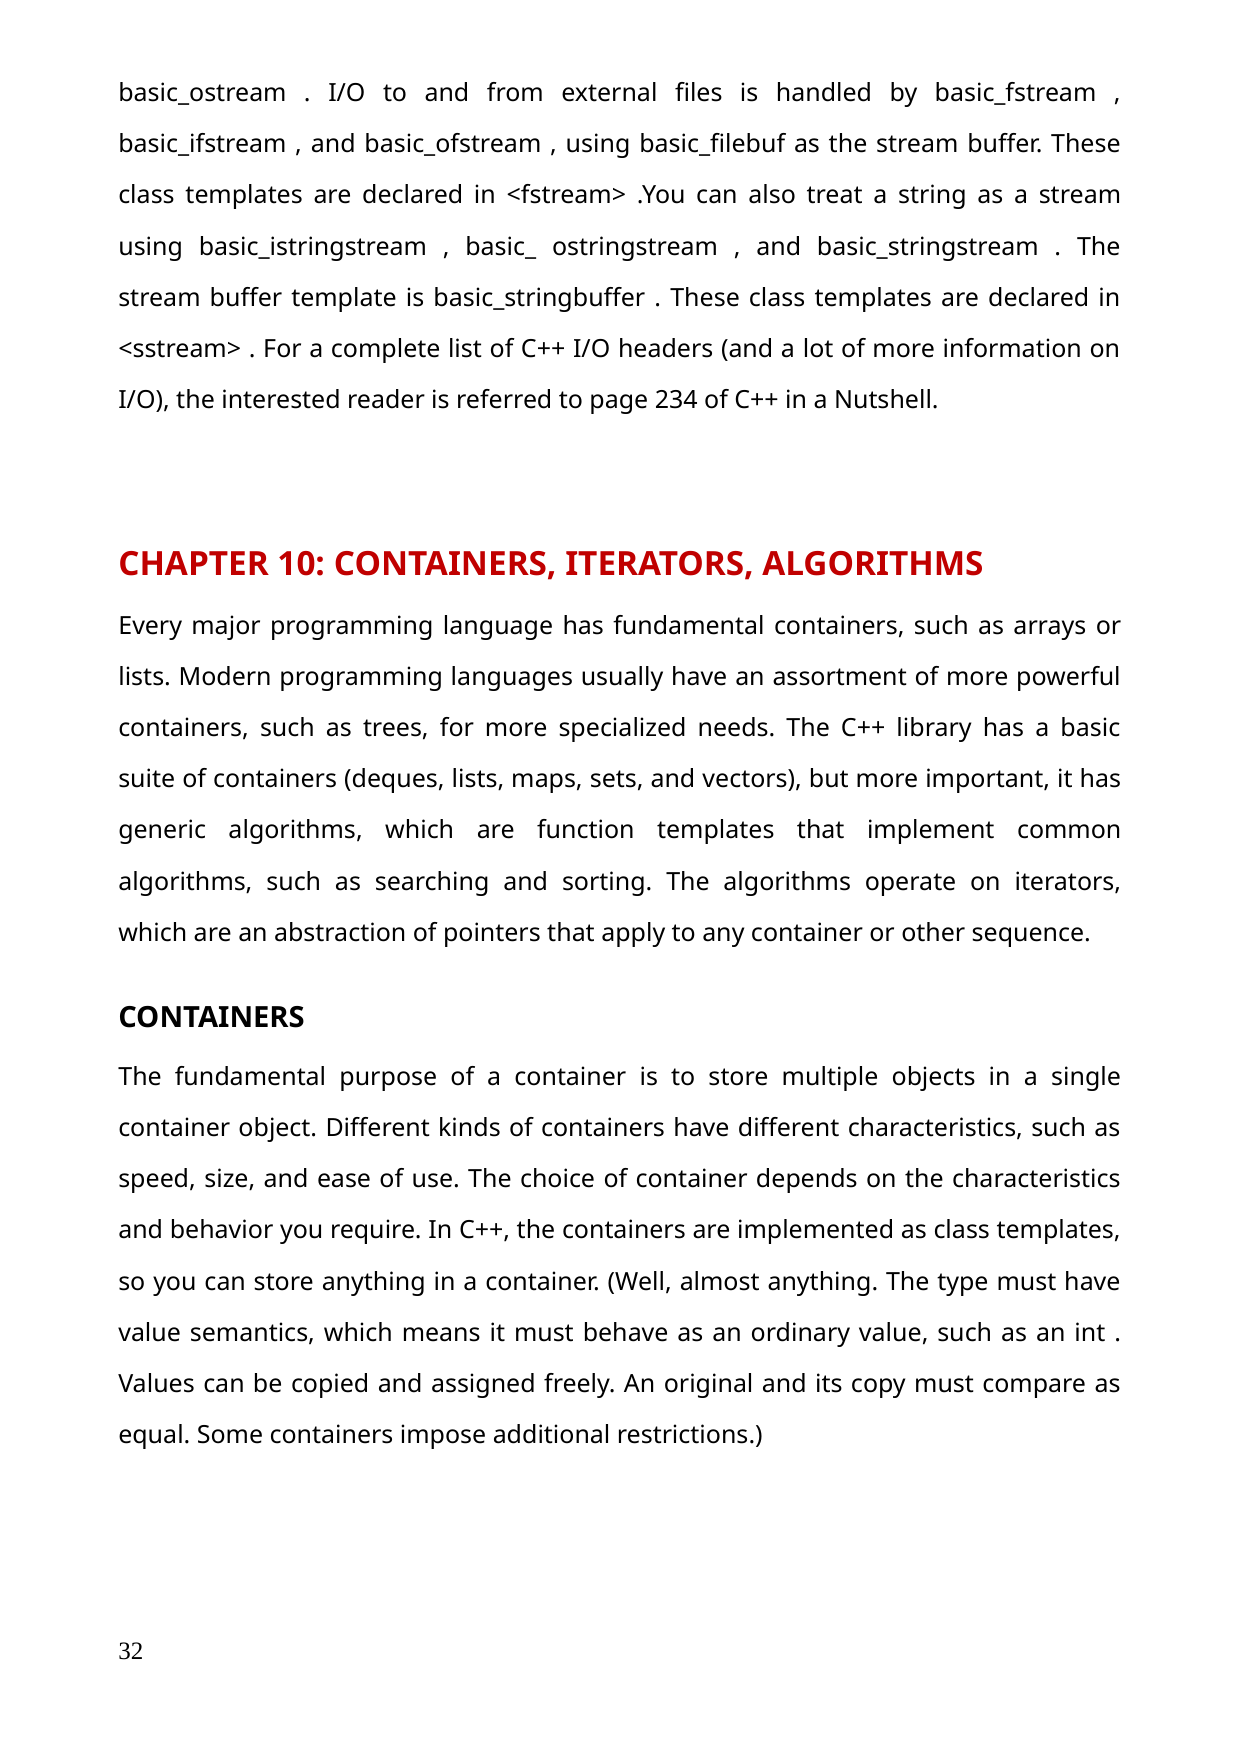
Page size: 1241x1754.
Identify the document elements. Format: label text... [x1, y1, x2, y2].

subtitle CONTAINERS [118, 996, 1122, 1036]
subtitle CHAPTER 10: CONTAINERS, ITERATORS, ALGORITHMS [118, 539, 1122, 585]
text basic_ostream . I/O to and from external files is handled by basic_fstream , basic_ifstream , and basic_ofstream , using basic_filebuf as the stream buffer. These class templates are declared in <fstream> .You can also treat a string as a stream using basic_istringstream , basic_ ostringstream , and basic_stringstream . The stream buffer template is basic_stringbuffer . These class templates are declared in <sstream> . For a complete list of C++ I/O headers (and a lot of more information on I/O), the interested reader is referred to page 234 of C++ in a Nutshell. [118, 75, 1122, 415]
text Every major programming language has fundamental containers, such as arrays or lists. Modern programming languages usually have an assortment of more powerful containers, such as trees, for more specialized needs. The C++ library has a basic suite of containers (deques, lists, maps, sets, and vectors), but more important, it has generic algorithms, which are function templates that implement common algorithms, such as searching and sorting. The algorithms operate on iterators, which are an abstraction of pointers that apply to any container or other sequence. [118, 608, 1122, 948]
text The fundamental purpose of a container is to store multiple objects in a single container object. Different kinds of containers have different characteristics, such as speed, size, and ease of use. The choice of container depends on the characteristics and behavior you require. In C++, the containers are implemented as class templates, so you can store anything in a container. (Well, almost anything. The type must have value semantics, which means it must behave as an ordinary value, such as an int . Values can be copied and assigned freely. An original and its copy must compare as equal. Some containers impose additional restrictions.) [118, 1059, 1122, 1450]
